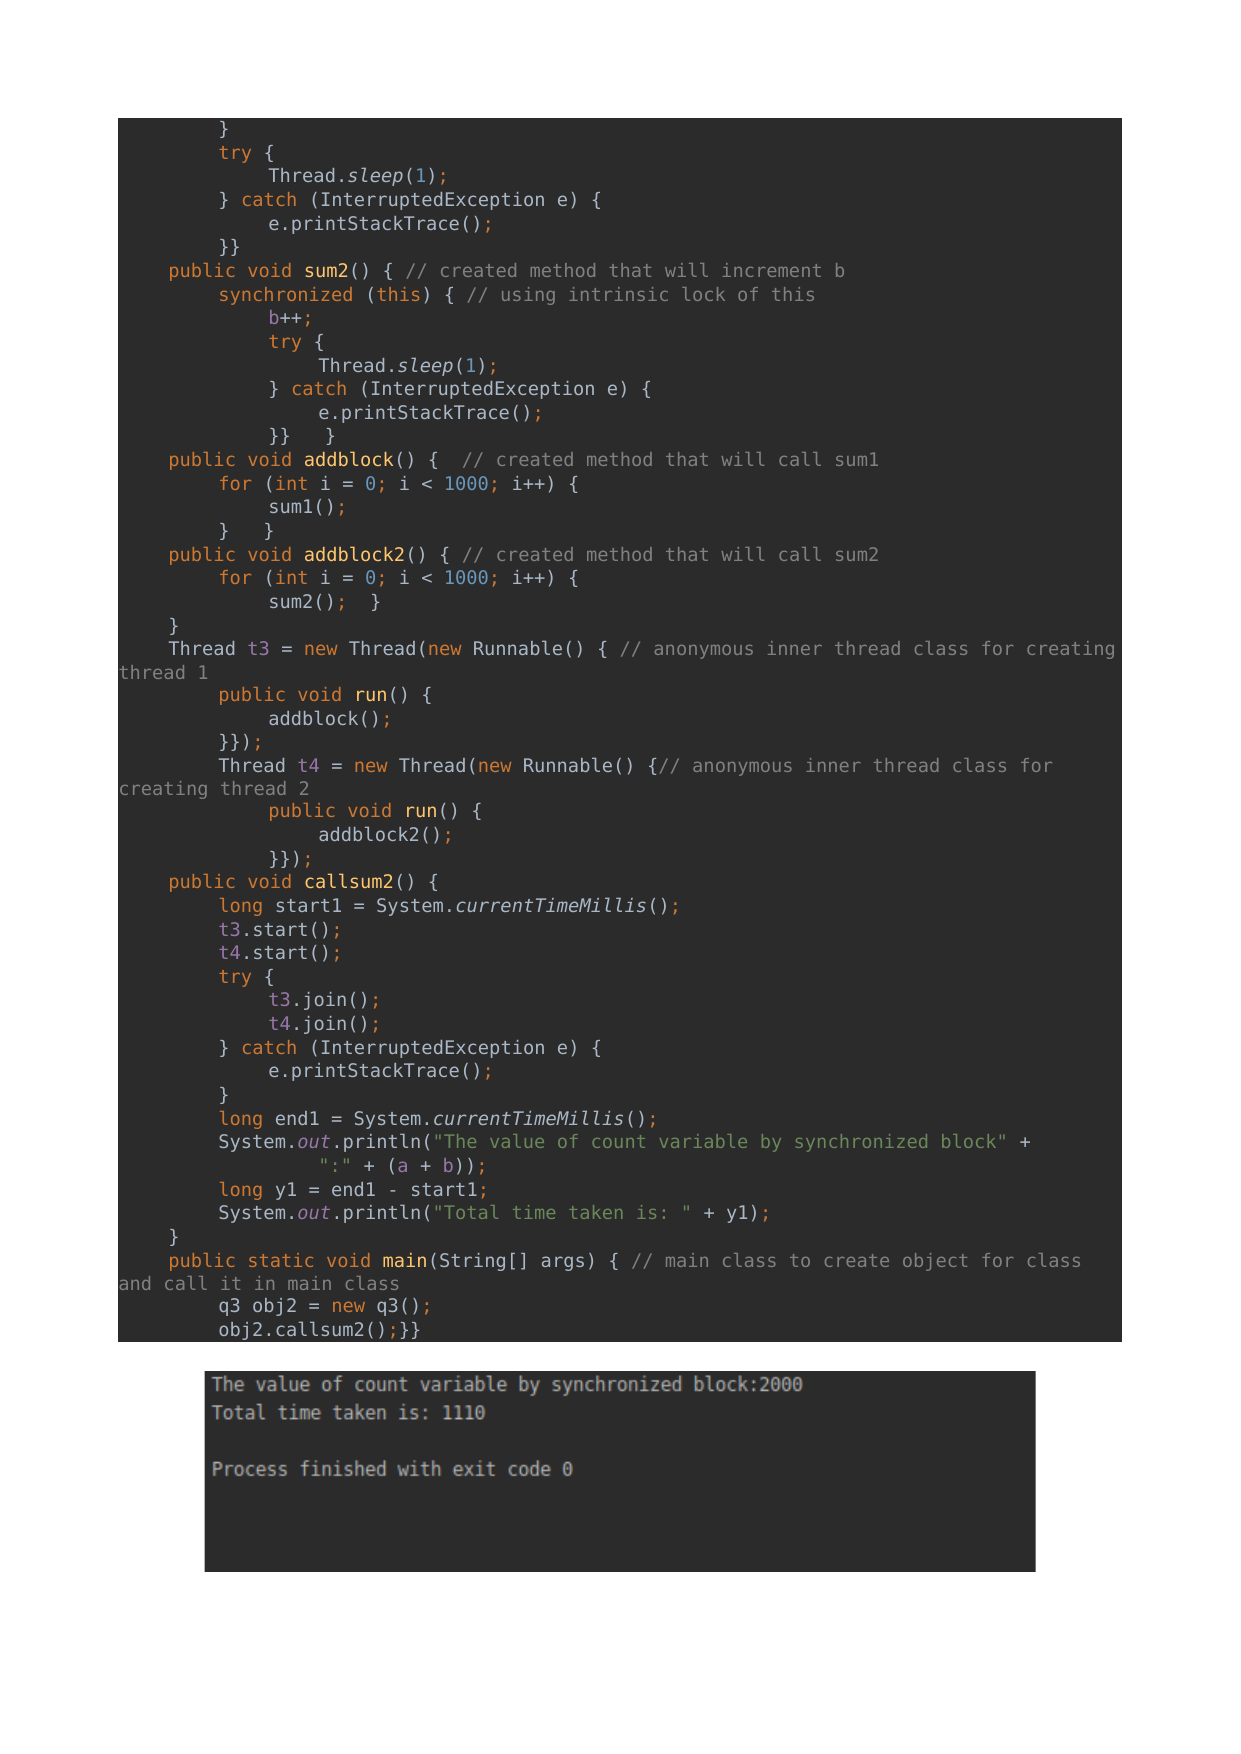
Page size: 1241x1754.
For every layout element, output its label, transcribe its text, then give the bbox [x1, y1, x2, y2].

text t4.start(); [118, 942, 1122, 966]
picture [204, 1371, 1036, 1572]
text System.out.println("Total time taken is: " + y1); [118, 1202, 1122, 1226]
text }}); [118, 731, 1122, 755]
text e.printStackTrace(); [118, 402, 1122, 426]
text e.printStackTrace(); [118, 213, 1122, 236]
text t3.join(); [118, 989, 1122, 1013]
text for (int i = 0; i < 1000; i++) { [118, 473, 1122, 496]
text } [118, 118, 1122, 142]
text long end1 = System.currentTimeMillis(); [118, 1108, 1122, 1131]
text public static void main(String[] args) { // main class to create object for class and call it in main class [118, 1249, 1122, 1295]
text Thread t4 = new Thread(new Runnable() {// anonymous inner thread class for creating thread 2 [118, 755, 1122, 800]
text t3.start(); [118, 918, 1122, 942]
text public void addblock() { // created method that will call sum1 [118, 449, 1122, 473]
text ":" + (a + b)); [118, 1155, 1122, 1179]
text public void addblock2() { // created method that will call sum2 [118, 544, 1122, 567]
text e.printStackTrace(); [118, 1060, 1122, 1084]
text } } [118, 520, 1122, 544]
text for (int i = 0; i < 1000; i++) { [118, 567, 1122, 591]
text q3 obj2 = new q3(); [118, 1295, 1122, 1319]
text sum2(); } [118, 591, 1122, 615]
text obj2.callsum2();}} [118, 1319, 1122, 1342]
text System.out.println("The value of count variable by synchronized block" + [118, 1131, 1122, 1155]
text try { [118, 966, 1122, 989]
text public void sum2() { // created method that will increment b [118, 260, 1122, 284]
text } catch (InterruptedException e) { [118, 378, 1122, 402]
text Thread t3 = new Thread(new Runnable() { // anonymous inner thread class for creating thread 1 [118, 638, 1122, 684]
text }} } [118, 426, 1122, 449]
text synchronized (this) { // using intrinsic lock of this [118, 284, 1122, 307]
text public void run() { [118, 684, 1122, 707]
text Thread.sleep(1); [118, 165, 1122, 189]
text Thread.sleep(1); [118, 354, 1122, 378]
text try { [118, 331, 1122, 354]
text b++; [118, 307, 1122, 331]
text } catch (InterruptedException e) { [118, 189, 1122, 213]
text addblock2(); [118, 824, 1122, 848]
text } catch (InterruptedException e) { [118, 1037, 1122, 1060]
text t4.join(); [118, 1013, 1122, 1037]
text }}); [118, 848, 1122, 871]
text } [118, 1084, 1122, 1108]
text addblock(); [118, 707, 1122, 731]
text sum1(); [118, 496, 1122, 520]
text } [118, 615, 1122, 638]
text try { [118, 142, 1122, 165]
text }} [118, 236, 1122, 260]
text long start1 = System.currentTimeMillis(); [118, 895, 1122, 918]
text public void callsum2() { [118, 871, 1122, 895]
text public void run() { [118, 800, 1122, 824]
text long y1 = end1 - start1; [118, 1179, 1122, 1202]
text } [118, 1226, 1122, 1249]
